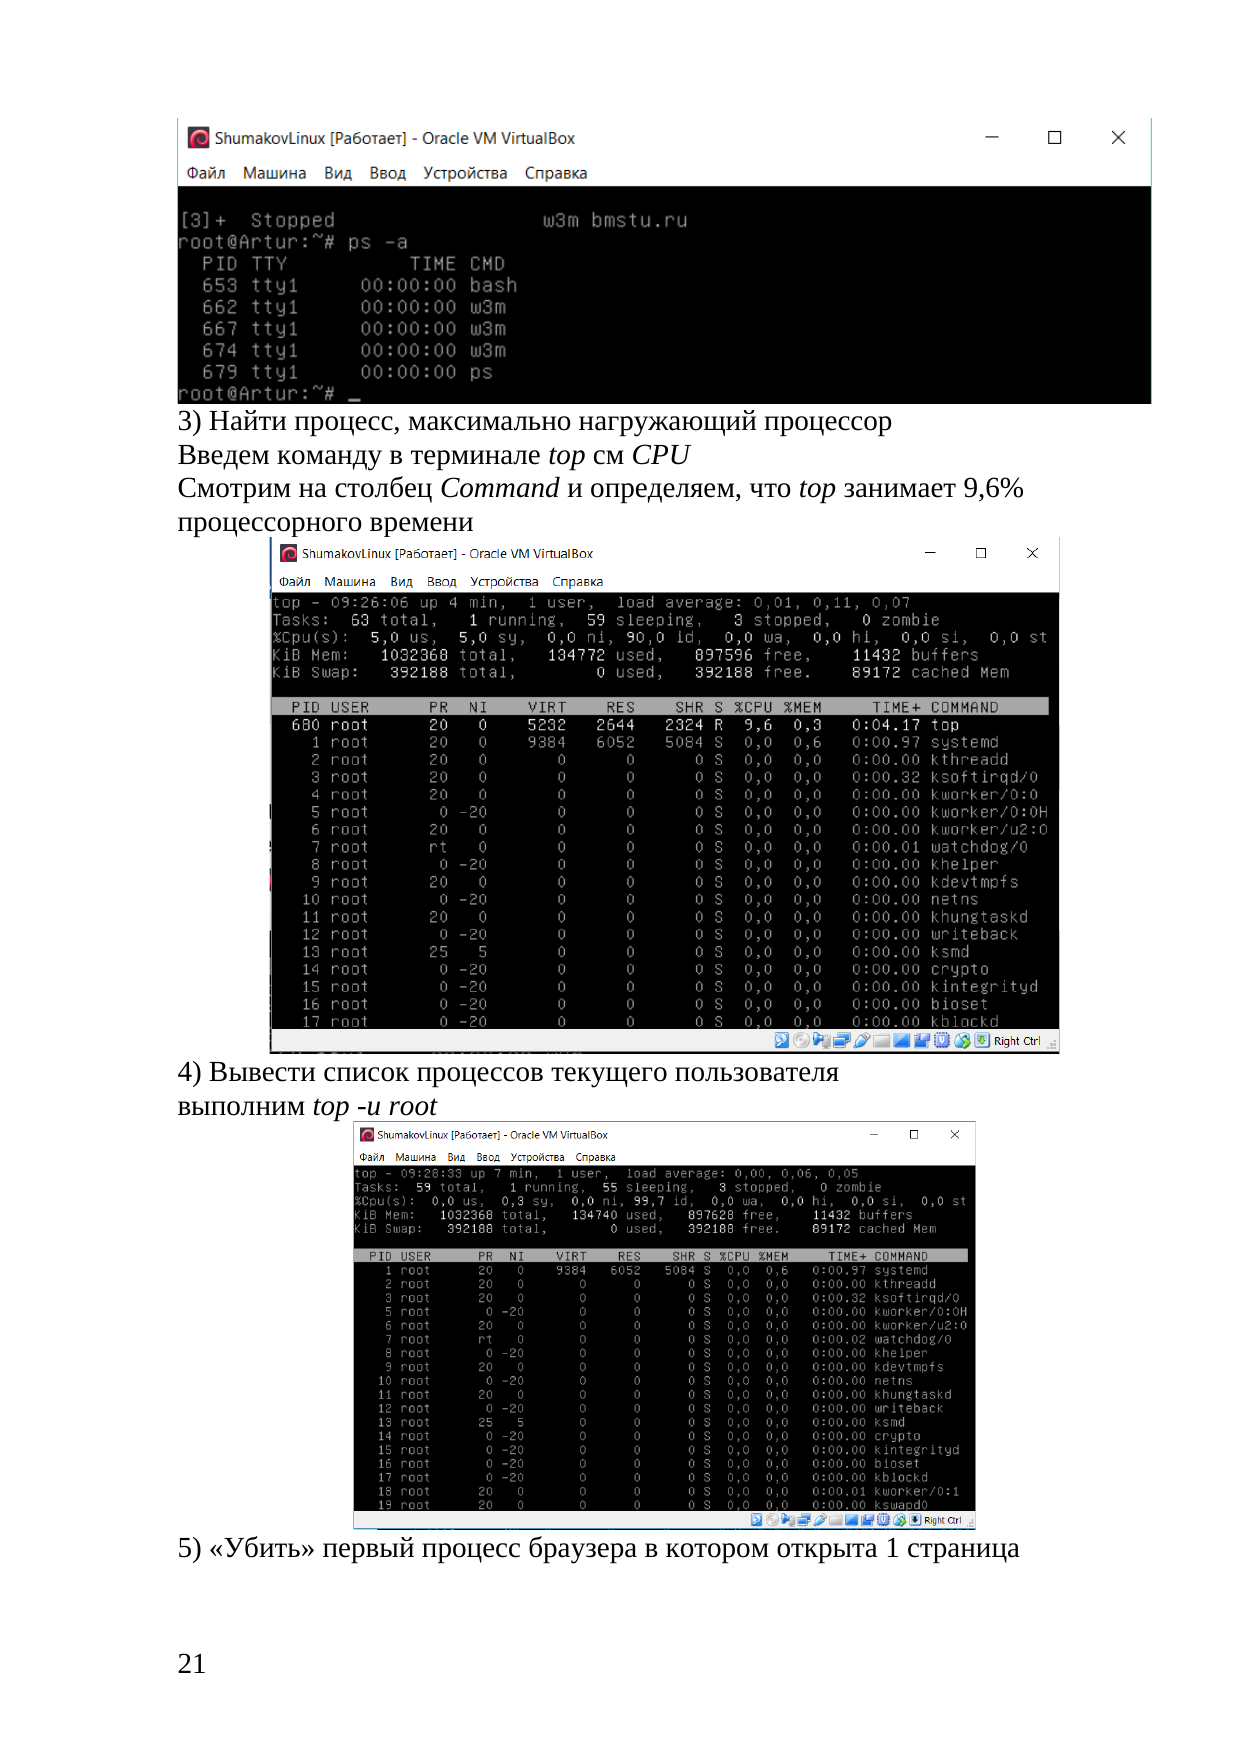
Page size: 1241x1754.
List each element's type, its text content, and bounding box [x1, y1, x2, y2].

picture [353, 1121, 976, 1530]
text 5) «Убить» первый процесс браузера в котором открыта 1 страница [177, 1530, 1152, 1563]
text Введем команду в терминале top см CPU [177, 437, 1152, 470]
text 3) Найти процесс, максимально нагружающий процессор [177, 404, 1152, 437]
picture [177, 118, 1152, 404]
text Смотрим на столбец Command и определяем, что top занимает 9,6% процессорного времени [177, 470, 1152, 537]
picture [269, 537, 1060, 1054]
text 4) Вывести список процессов текущего пользователя [177, 1054, 1152, 1088]
text выполним top -u root [177, 1088, 1152, 1121]
